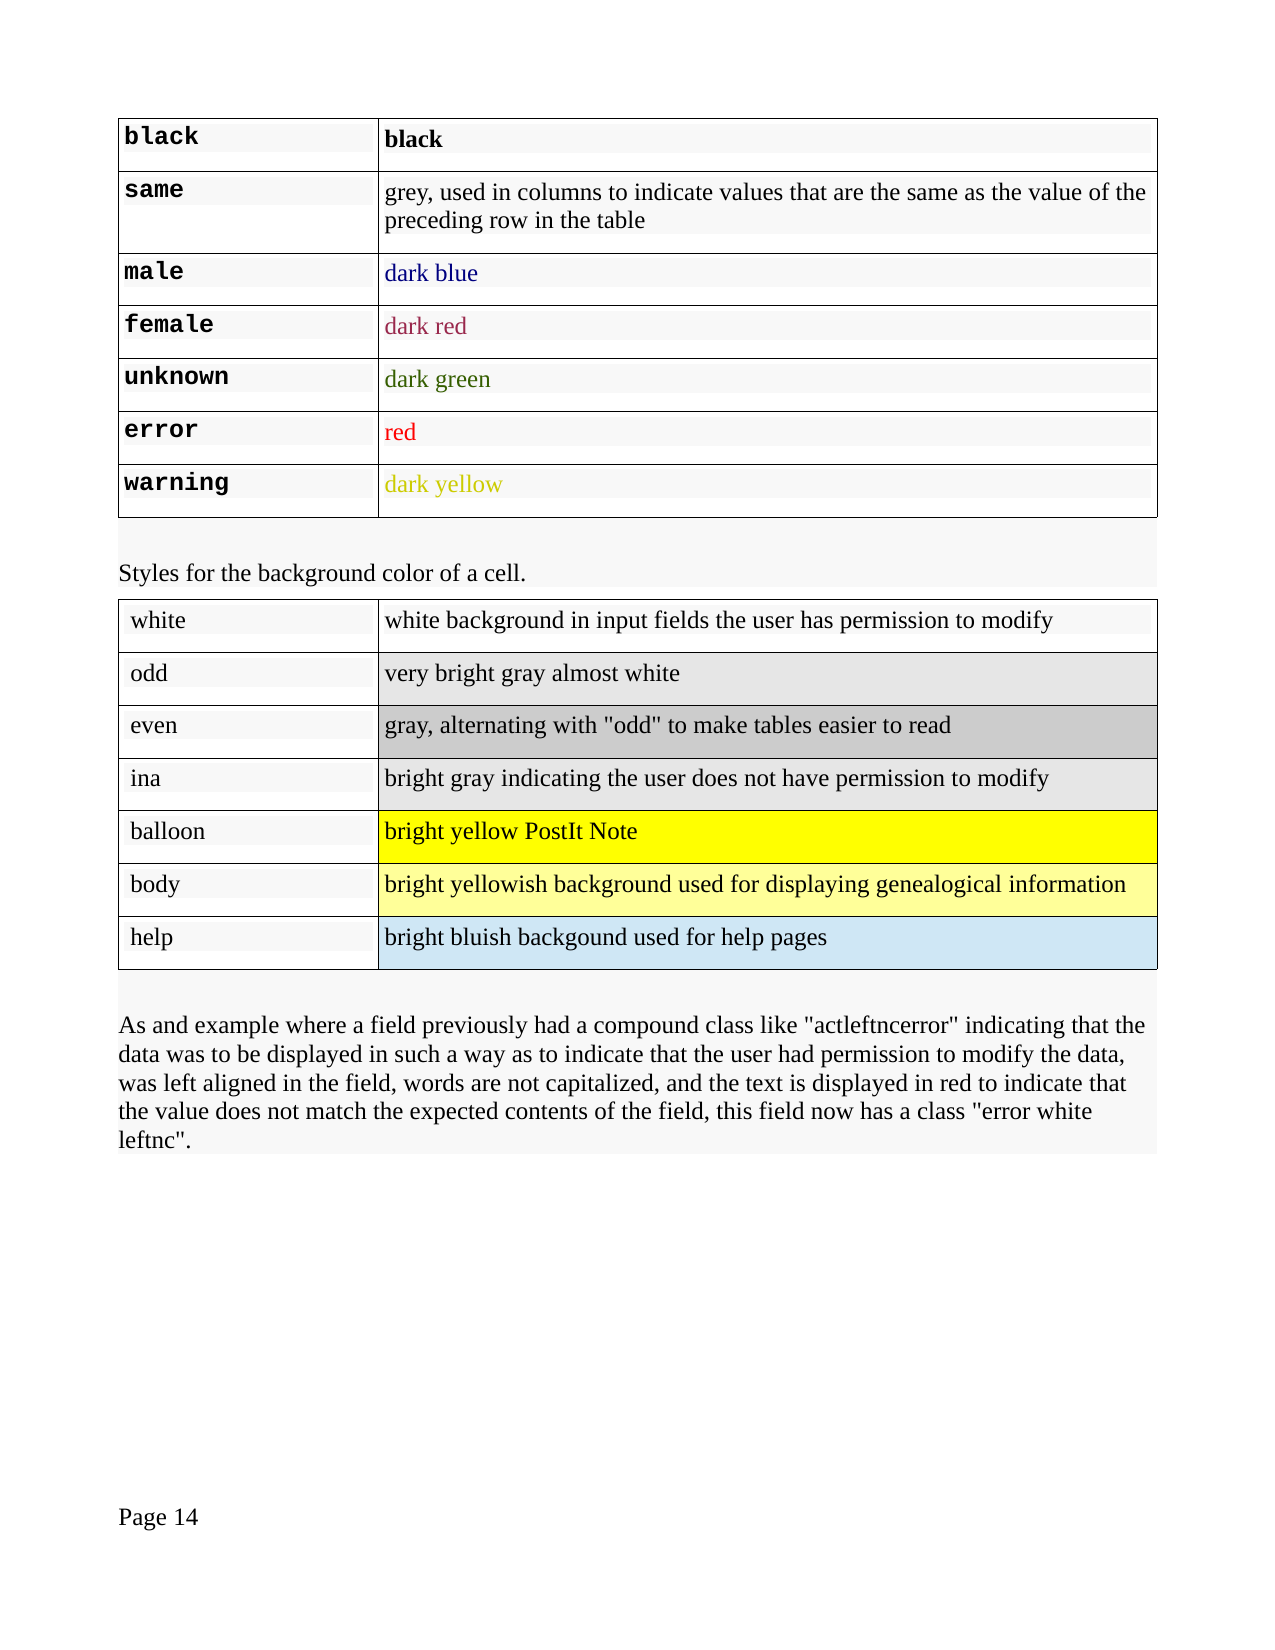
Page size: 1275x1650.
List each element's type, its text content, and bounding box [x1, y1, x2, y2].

table_header black [379, 119, 1157, 171]
table_cell dark yellow [379, 465, 1157, 517]
table_cell red [379, 412, 1157, 464]
table_cell dark blue [379, 254, 1157, 305]
table_cell balloon [119, 811, 378, 863]
table_cell grey, used in columns to indicate values that are the same as the value of the preceding row in the table [379, 172, 1157, 252]
table_cell body [119, 864, 378, 916]
table_header black [119, 119, 378, 171]
table_cell ina [119, 759, 378, 810]
table_header white [119, 600, 378, 652]
table_cell bright yellow PostIt Note [379, 811, 1157, 863]
table_cell unknown [119, 359, 378, 411]
table_cell very bright gray almost white [379, 653, 1157, 705]
table_cell gray, alternating with "odd" to make tables easier to read [379, 706, 1157, 758]
text Styles for the background color of a cell. [118, 558, 1157, 587]
table_cell male [119, 254, 378, 305]
table_cell same [119, 172, 378, 252]
text As and example where a field previously had a compound class like "actleftncerror" indicating that the data was to be displayed in such a way as to indicate that the user had permission to modify the data, was left aligned in the field, words are not capitalized, and the text is displayed in red to indicate that the value does not match the expected contents of the field, this field now has a class "error white leftnc". [118, 1010, 1157, 1154]
table_cell even [119, 706, 378, 758]
table_cell dark green [379, 359, 1157, 411]
table_cell bright gray indicating the user does not have permission to modify [379, 759, 1157, 810]
table_cell warning [119, 465, 378, 517]
table_cell dark red [379, 306, 1157, 358]
table_cell error [119, 412, 378, 464]
table_cell odd [119, 653, 378, 705]
table_cell bright yellowish background used for displaying genealogical information [379, 864, 1157, 916]
table_cell bright bluish backgound used for help pages [379, 917, 1157, 969]
table_cell female [119, 306, 378, 358]
table_cell help [119, 917, 378, 969]
table_header white background in input fields the user has permission to modify [379, 600, 1157, 652]
